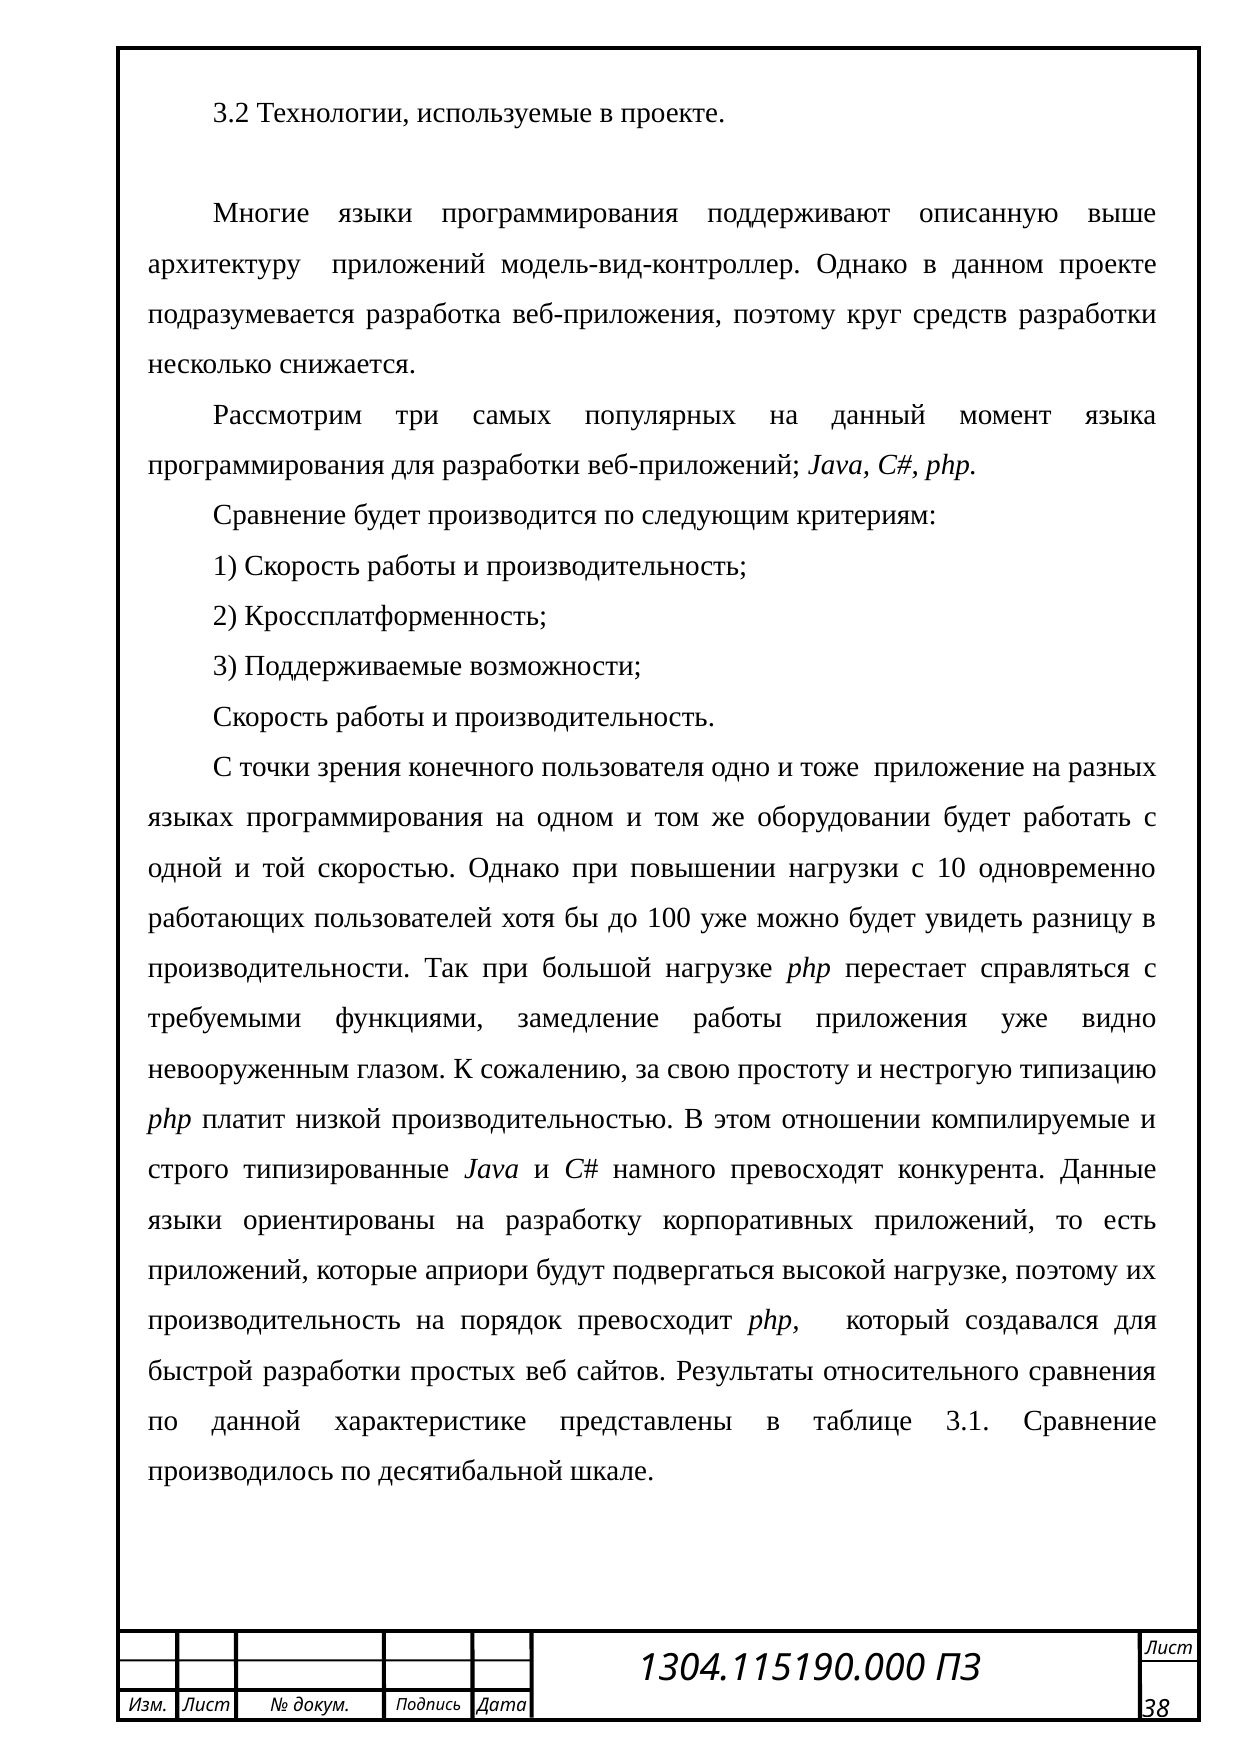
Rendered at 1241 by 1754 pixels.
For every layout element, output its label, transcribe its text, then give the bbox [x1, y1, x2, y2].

text 2) Кроссплатформенность; [148, 598, 1157, 632]
text Сравнение будет производится по следующим критериям: [148, 497, 1157, 531]
text 3) Поддерживаемые возможности; [148, 648, 1157, 682]
text С точки зрения конечного пользователя одно и тоже приложение на разных языках программирования на одном и том же оборудовании будет работать с одной и той скоростью. Однако при повышении нагрузки с 10 одновременно работающих пользователей хотя бы до 100 уже можно будет увидеть разницу в производительности. Так при большой нагрузке php перестает справляться с требуемыми функциями, замедление работы приложения уже видно невооруженным глазом. К сожалению, за свою простоту и нестрогую типизацию php платит низкой производительностью. В этом отношении компилируемые и строго типизированные Java и C# намного превосходят конкурента. Данные языки ориентированы на разработку корпоративных приложений, то есть приложений, которые априори будут подвергаться высокой нагрузке, поэтому их производительность на порядок превосходит php, который создавался для быстрой разработки простых веб сайтов. Результаты относительного сравнения по данной характеристике представлены в таблице 3.1. Сравнение производилось по десятибальной шкале. [148, 749, 1157, 1487]
text Многие языки программирования поддерживают описанную выше архитектуру приложений модель-вид-контроллер. Однако в данном проекте подразумевается разработка веб-приложения, поэтому круг средств разработки несколько снижается. [148, 196, 1157, 380]
text Скорость работы и производительность. [148, 699, 1157, 732]
text 1) Скорость работы и производительность; [148, 548, 1157, 581]
text Рассмотрим три самых популярных на данный момент языка программирования для разработки веб-приложений; Java, C#, php. [148, 397, 1157, 481]
text 3.2 Технологии, используемые в проекте. [148, 95, 1157, 128]
